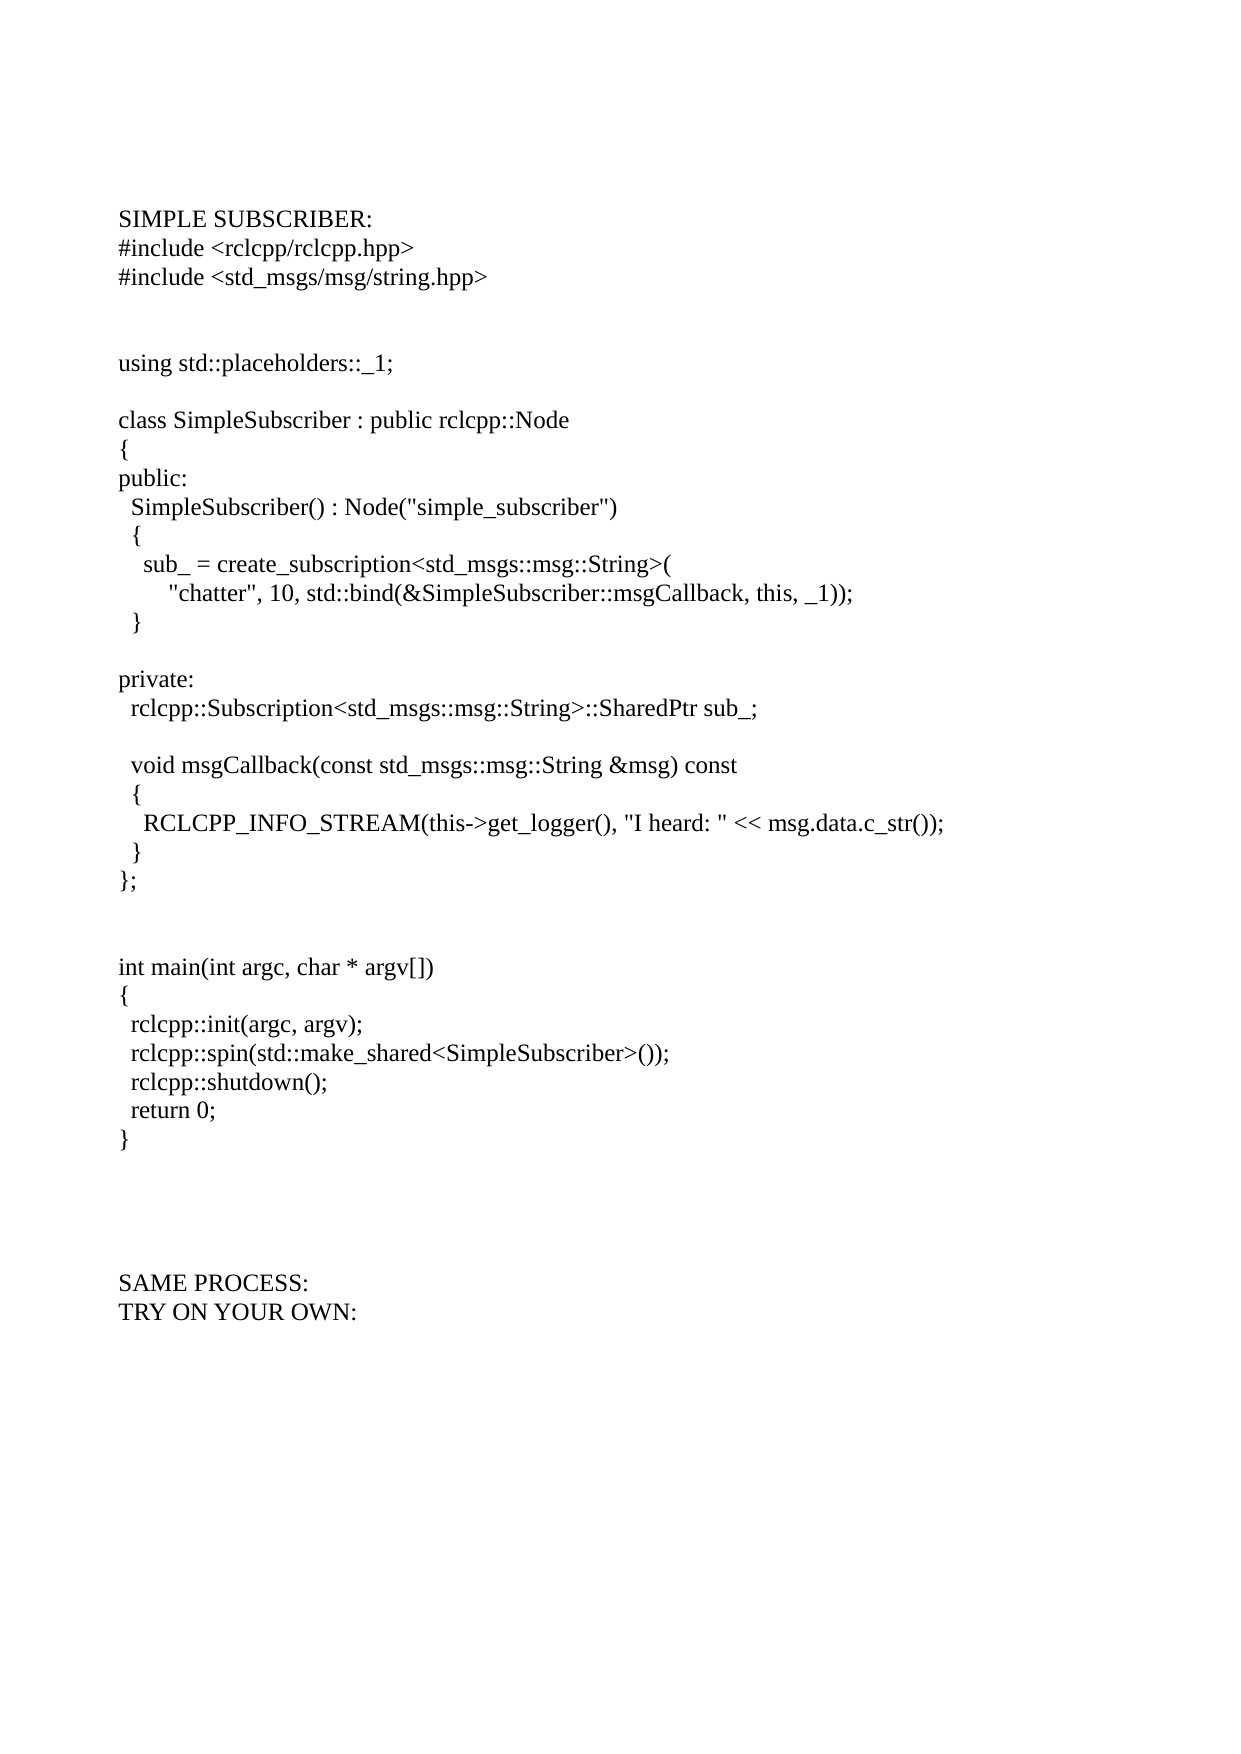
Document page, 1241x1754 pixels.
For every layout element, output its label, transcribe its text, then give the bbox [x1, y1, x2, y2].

text void msgCallback(const std_msgs::msg::String &msg) const [118, 751, 1122, 779]
text private: [118, 664, 1122, 693]
text { [118, 779, 1122, 808]
text SAME PROCESS: [118, 1153, 1122, 1297]
text SIMPLE SUBSCRIBER: [118, 204, 1122, 233]
text } [118, 607, 1122, 636]
text #include <std_msgs/msg/string.hpp> [118, 262, 1122, 291]
text { [118, 981, 1122, 1009]
text } [118, 1124, 1122, 1153]
text #include <rclcpp/rclcpp.hpp> [118, 233, 1122, 262]
text "chatter", 10, std::bind(&SimpleSubscriber::msgCallback, this, _1)); [118, 578, 1122, 607]
text sub_ = create_subscription<std_msgs::msg::String>( [118, 549, 1122, 578]
text RCLCPP_INFO_STREAM(this->get_logger(), "I heard: " << msg.data.c_str()); [118, 808, 1122, 837]
text rclcpp::Subscription<std_msgs::msg::String>::SharedPtr sub_; [118, 693, 1122, 722]
text { [118, 521, 1122, 549]
text return 0; [118, 1096, 1122, 1124]
text } [118, 837, 1122, 866]
text rclcpp::shutdown(); [118, 1067, 1122, 1096]
text public: [118, 463, 1122, 492]
text { [118, 434, 1122, 463]
text int main(int argc, char * argv[]) [118, 952, 1122, 981]
text rclcpp::init(argc, argv); [118, 1009, 1122, 1038]
text class SimpleSubscriber : public rclcpp::Node [118, 406, 1122, 434]
text TRY ON YOUR OWN: [118, 1297, 1122, 1326]
text rclcpp::spin(std::make_shared<SimpleSubscriber>()); [118, 1038, 1122, 1067]
text SimpleSubscriber() : Node("simple_subscriber") [118, 492, 1122, 521]
text }; [118, 866, 1122, 894]
text using std::placeholders::_1; [118, 348, 1122, 377]
